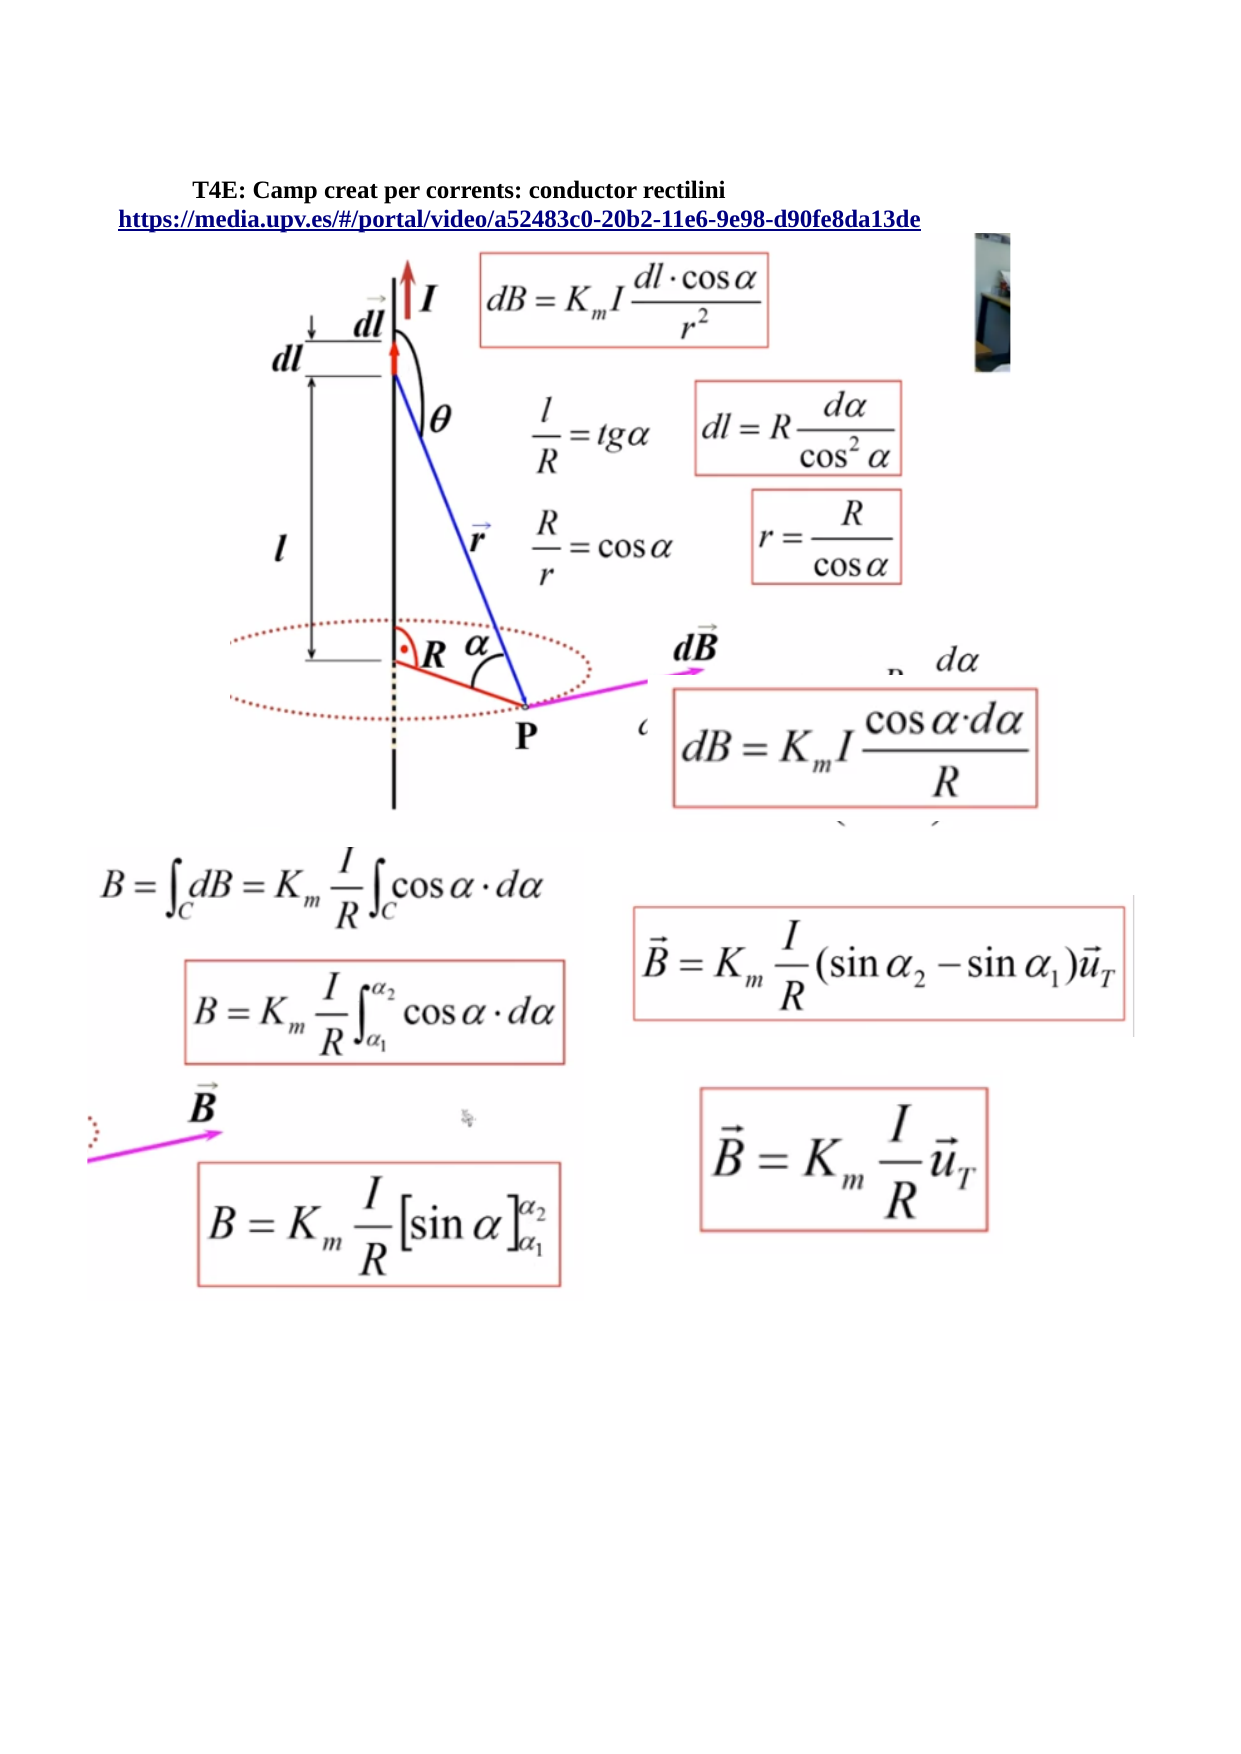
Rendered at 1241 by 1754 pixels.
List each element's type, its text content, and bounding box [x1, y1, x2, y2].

picture [230, 233, 1059, 832]
text T4E: Camp creat per corrents: conductor rectilini [118, 176, 1122, 204]
text https://media.upv.es/#/portal/video/a52483c0-20b2-11e6-9e98-d90fe8da13de [118, 204, 1122, 233]
picture [87, 847, 585, 1301]
picture [621, 895, 1135, 1037]
picture [684, 1070, 1003, 1254]
